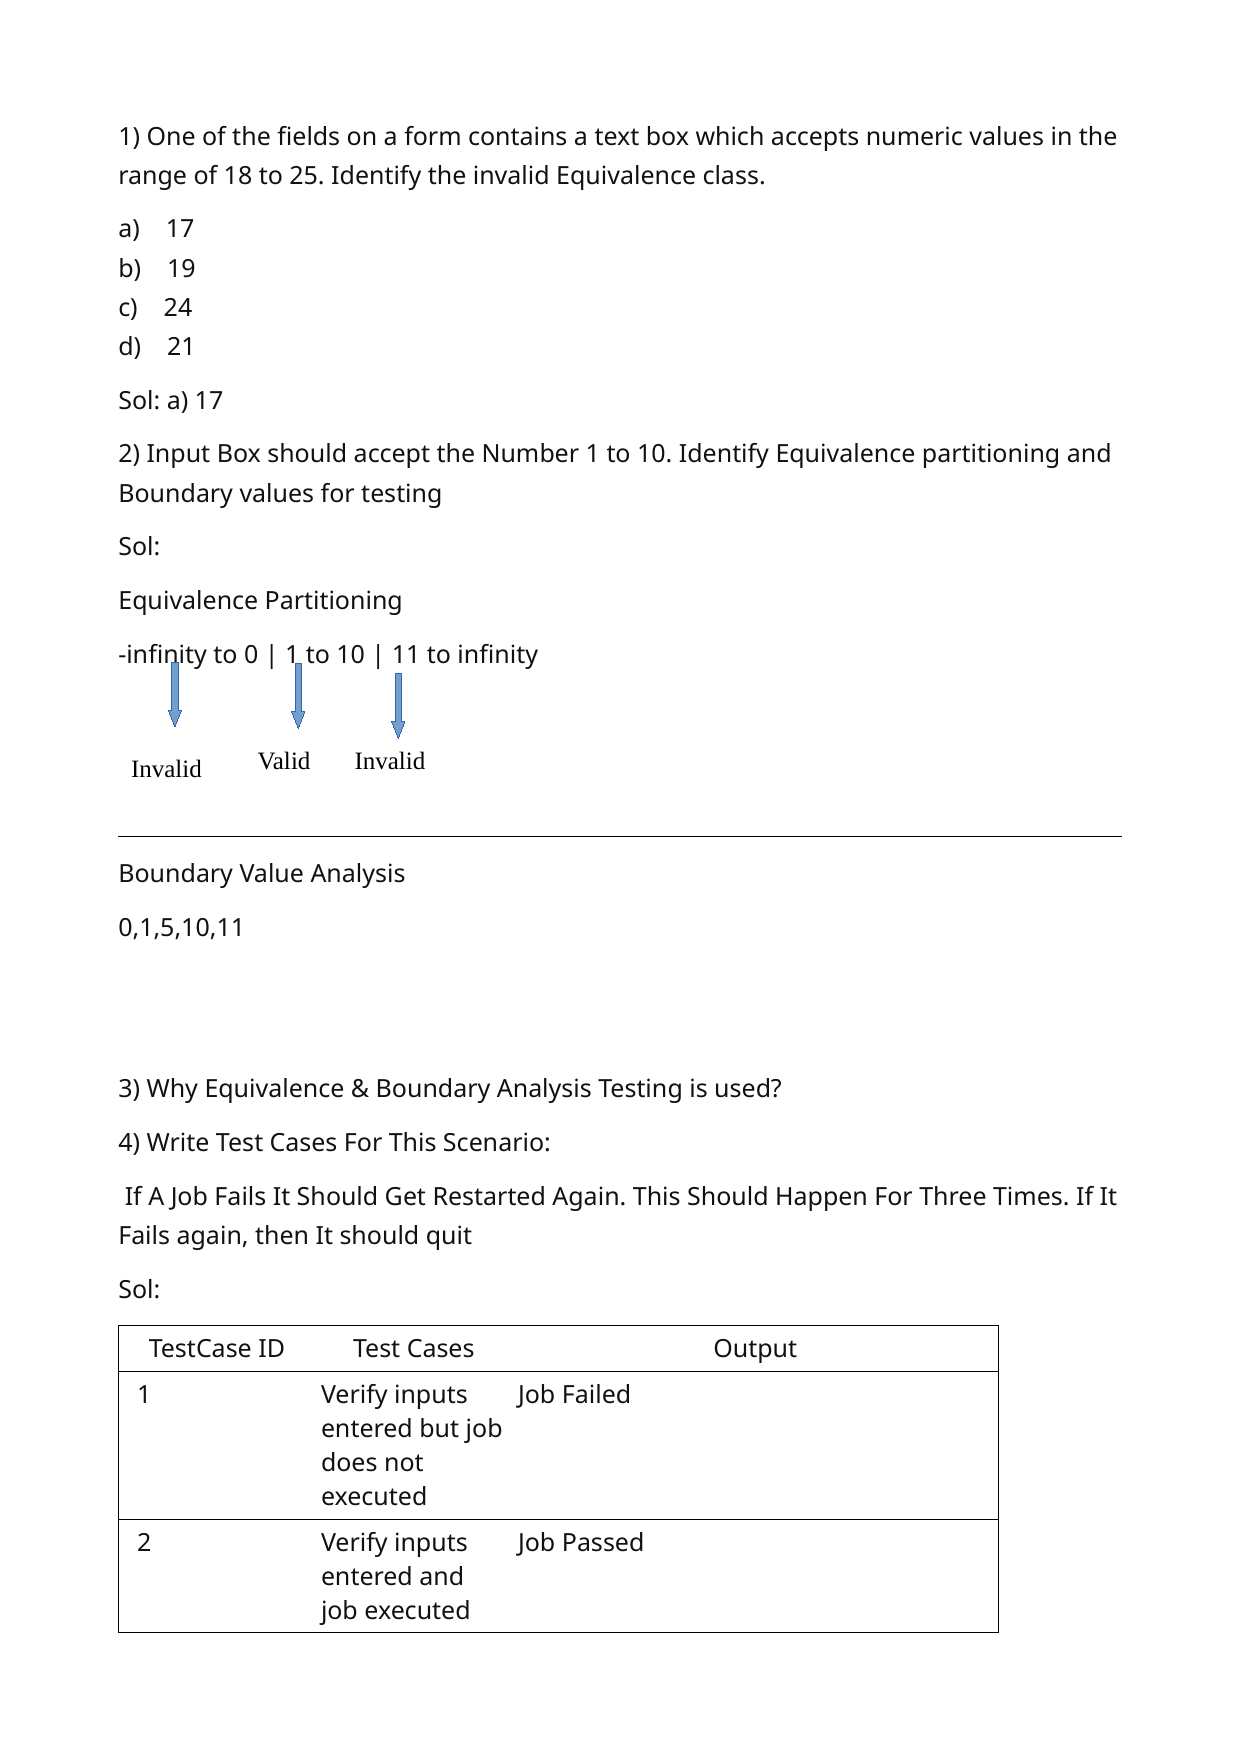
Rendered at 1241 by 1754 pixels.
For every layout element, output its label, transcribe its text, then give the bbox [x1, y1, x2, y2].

table_header TestCase ID [119, 1326, 315, 1371]
table_cell 2 [119, 1520, 315, 1632]
table_cell Verify inputs entered and job executed [315, 1520, 512, 1632]
text Equivalence Partitioning [118, 583, 1122, 617]
table_cell Job Passed [512, 1520, 998, 1632]
table_header Output [512, 1326, 998, 1371]
text a) 17 b) 19 c) 24 d) 21 [118, 211, 1122, 363]
text -infinity to 0 | 1 to 10 | 11 to infinity [118, 636, 1122, 671]
table_header Test Cases [315, 1326, 512, 1371]
table_cell Verify inputs entered but job does not executed [315, 1372, 512, 1518]
text Sol: [118, 529, 1122, 563]
text 1) One of the fields on a form contains a text box which accepts numeric values in the range of 18 to 25. Identify the invalid Equivalence class. [118, 118, 1122, 191]
text 4) Write Test Cases For This Scenario: [118, 1125, 1122, 1159]
text Sol: a) 17 [118, 382, 1122, 416]
table_cell 1 [119, 1372, 315, 1518]
text Sol: [118, 1271, 1122, 1305]
text Boundary Value Analysis [118, 856, 1122, 890]
text 2) Input Box should accept the Number 1 to 10. Identify Equivalence partitioning and Boundary values for testing [118, 436, 1122, 509]
table_cell Job Failed [512, 1372, 998, 1518]
text 3) Why Equivalence & Boundary Analysis Testing is used? [118, 1071, 1122, 1105]
text If A Job Fails It Should Get Restarted Again. This Should Happen For Three Times. If It Fails again, then It should quit [118, 1178, 1122, 1252]
text 0,1,5,10,11 [118, 910, 1122, 944]
